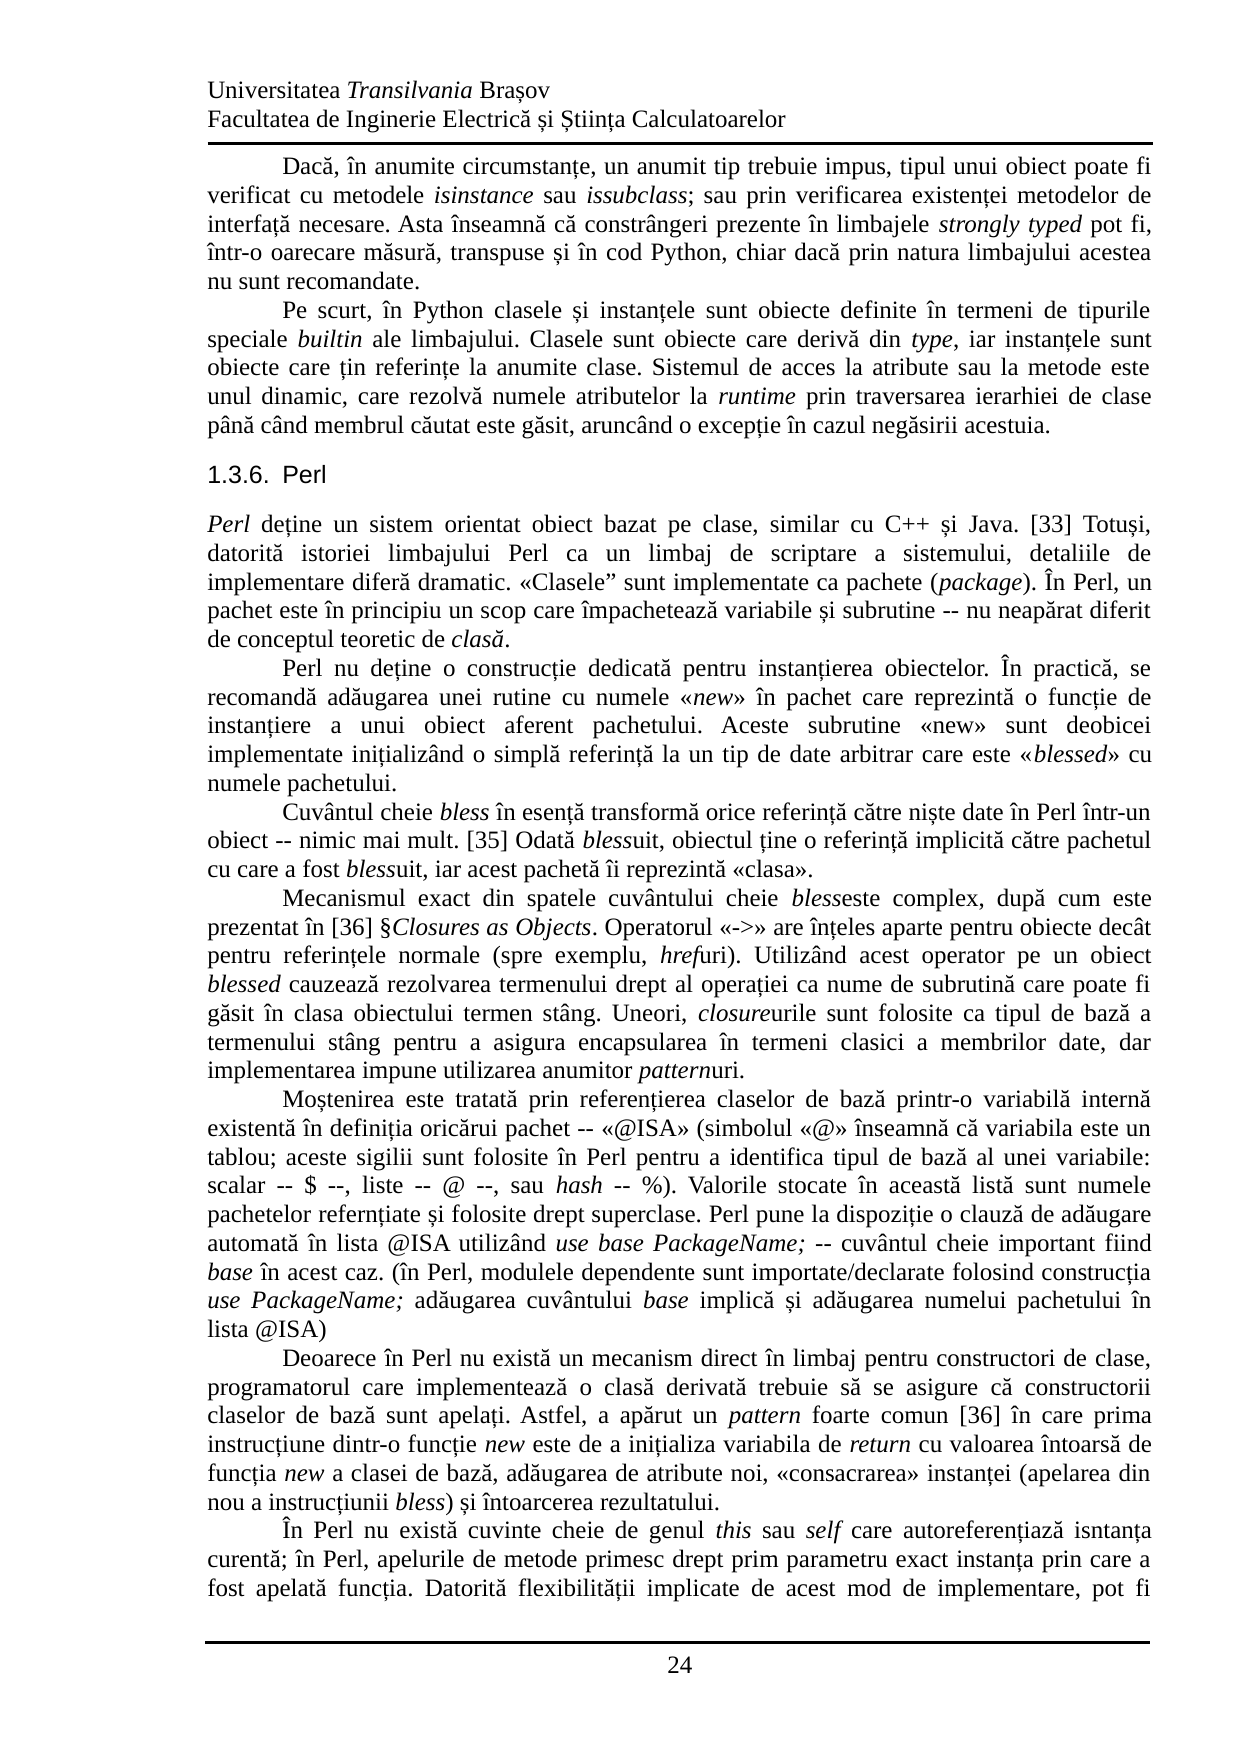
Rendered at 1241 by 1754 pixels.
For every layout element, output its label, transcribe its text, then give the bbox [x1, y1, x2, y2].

text Mecanismul exact din spatele cuvântului cheie blesseste complex, după cum este prezentat în [36] §Closures as Objects. Operatorul «->» are înțeles aparte pentru obiecte decât pentru referințele normale (spre exemplu, hrefuri). Utilizând acest operator pe un obiect blessed cauzează rezolvarea termenului drept al operației ca nume de subrutină care poate fi găsit în clasa obiectului termen stâng. Uneori, closureurile sunt folosite ca tipul de bază a termenului stâng pentru a asigura encapsularea în termeni clasici a membrilor date, dar implementarea impune utilizarea anumitor patternuri. [207, 883, 1152, 1084]
text În Perl nu există cuvinte cheie de genul this sau self care autoreferențiază isntanța curentă; în Perl, apelurile de metode primesc drept prim parametru exact instanța prin care a fost apelată funcția. Datorită flexibilității implicate de acest mod de implementare, pot fi [207, 1515, 1152, 1602]
text Cuvântul cheie bless în esență transformă orice referință către niște date în Perl într-un obiect -- nimic mai mult. [35] Odată blessuit, obiectul ține o referință implicită către pachetul cu care a fost blessuit, iar acest pachetă îi reprezintă «clasa». [207, 797, 1152, 883]
text Pe scurt, în Python clasele și instanțele sunt obiecte definite în termeni de tipurile speciale builtin ale limbajului. Clasele sunt obiecte care derivă din type, iar instanțele sunt obiecte care țin referințe la anumite clase. Sistemul de acces la atribute sau la metode este unul dinamic, care rezolvă numele atributelor la runtime prin traversarea ierarhiei de clase până când membrul căutat este găsit, aruncând o excepție în cazul negăsirii acestuia. [207, 295, 1152, 439]
text Perl deține un sistem orientat obiect bazat pe clase, similar cu C++ și Java. [33] Totuși, datorită istoriei limbajului Perl ca un limbaj de scriptare a sistemului, detaliile de implementare diferă dramatic. «Clasele” sunt implementate ca pachete (package). În Perl, un pachet este în principiu un scop care împachetează variabile și subrutine -- nu neapărat diferit de conceptul teoretic de clasă. [207, 509, 1152, 653]
text Moștenirea este tratată prin referențierea claselor de bază printr-o variabilă internă existentă în definiția oricărui pachet -- «@ISA» (simbolul «@» înseamnă că variabila este un tablou; aceste sigilii sunt folosite în Perl pentru a identifica tipul de bază al unei variabile: scalar -- $ --, liste -- @ --, sau hash -- %). Valorile stocate în această listă sunt numele pachetelor refernțiate și folosite drept superclase. Perl pune la dispoziție o clauză de adăugare automată în lista @ISA utilizând use base PackageName; -- cuvântul cheie important fiind base în acest caz. (în Perl, modulele dependente sunt importate/declarate folosind construcția use PackageName; adăugarea cuvântului base implică și adăugarea numelui pachetului în lista @ISA) [207, 1084, 1152, 1343]
text Dacă, în anumite circumstanțe, un anumit tip trebuie impus, tipul unui obiect poate fi verificat cu metodele isinstance sau issubclass; sau prin verificarea existenței metodelor de interfață necesare. Asta înseamnă că constrângeri prezente în limbajele strongly typed pot fi, într-o oarecare măsură, transpuse și în cod Python, chiar dacă prin natura limbajului acestea nu sunt recomandate. [207, 151, 1152, 295]
text Deoarece în Perl nu există un mecanism direct în limbaj pentru constructori de clase, programatorul care implementează o clasă derivată trebuie să se asigure că constructorii claselor de bază sunt apelați. Astfel, a apărut un pattern foarte comun [36] în care prima instrucțiune dintr-o funcție new este de a inițializa variabila de return cu valoarea întoarsă de funcția new a clasei de bază, adăugarea de atribute noi, «consacrarea» instanței (apelarea din nou a instrucțiunii bless) și întoarcerea rezultatului. [207, 1343, 1152, 1515]
text Perl nu deține o construcție dedicată pentru instanțierea obiectelor. În practică, se recomandă adăugarea unei rutine cu numele «new» în pachet care reprezintă o funcție de instanțiere a unui obiect aferent pachetului. Aceste subrutine «new» sunt deobicei implementate inițializând o simplă referință la un tip de date arbitrar care este «blessed» cu numele pachetului. [207, 653, 1152, 797]
subtitle Perl [207, 459, 1152, 488]
